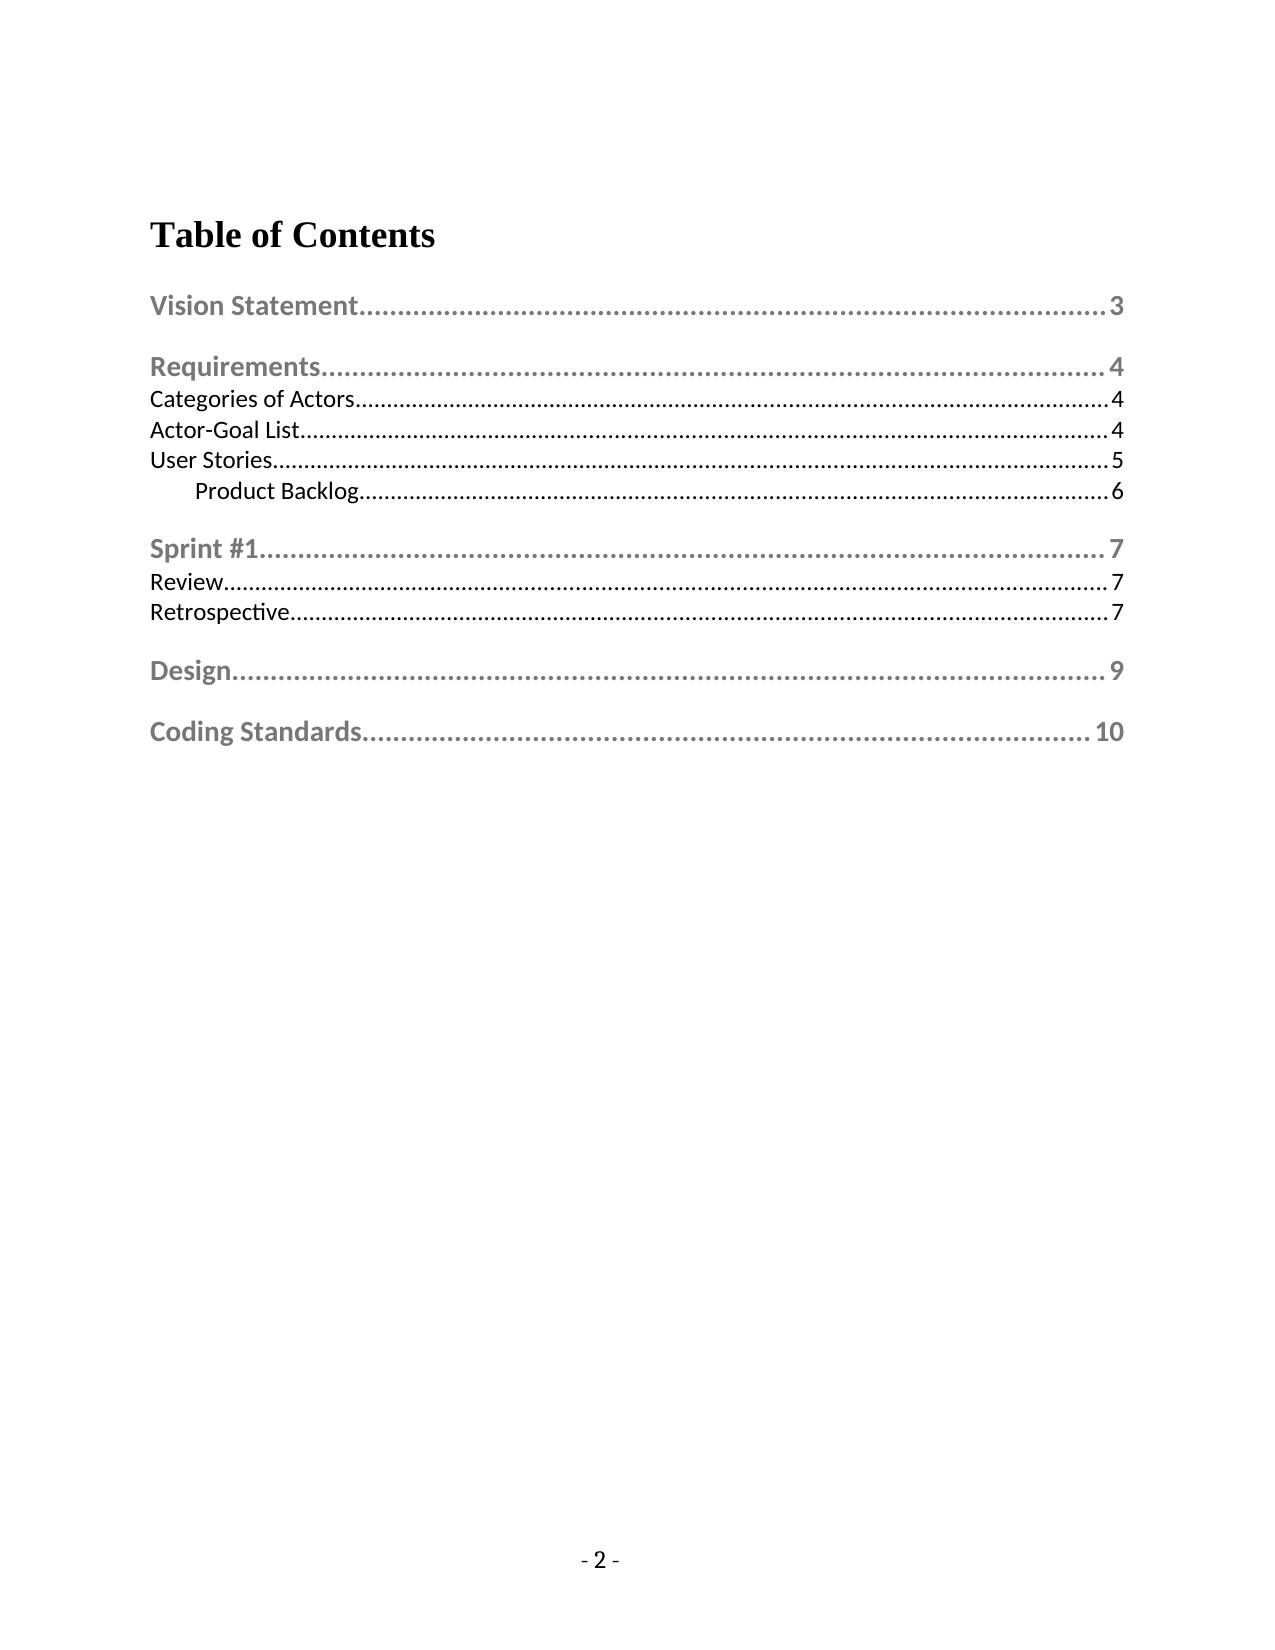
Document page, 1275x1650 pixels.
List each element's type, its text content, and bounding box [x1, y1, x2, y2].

text Design 9 [150, 652, 1125, 688]
text Review 7 [150, 566, 1125, 597]
text Actor-Goal List 4 [150, 414, 1125, 444]
subtitle Table of Contents [150, 212, 1125, 256]
text Retrospective 7 [150, 597, 1125, 627]
text User Stories 5 [150, 444, 1125, 475]
text Requirements 4 [150, 348, 1125, 383]
text Product Backlog 6 [195, 475, 1125, 505]
text Sprint #1 7 [150, 530, 1125, 566]
text Vision Statement 3 [150, 287, 1125, 323]
text Coding Standards 10 [150, 713, 1125, 748]
text Categories of Actors 4 [150, 383, 1125, 414]
